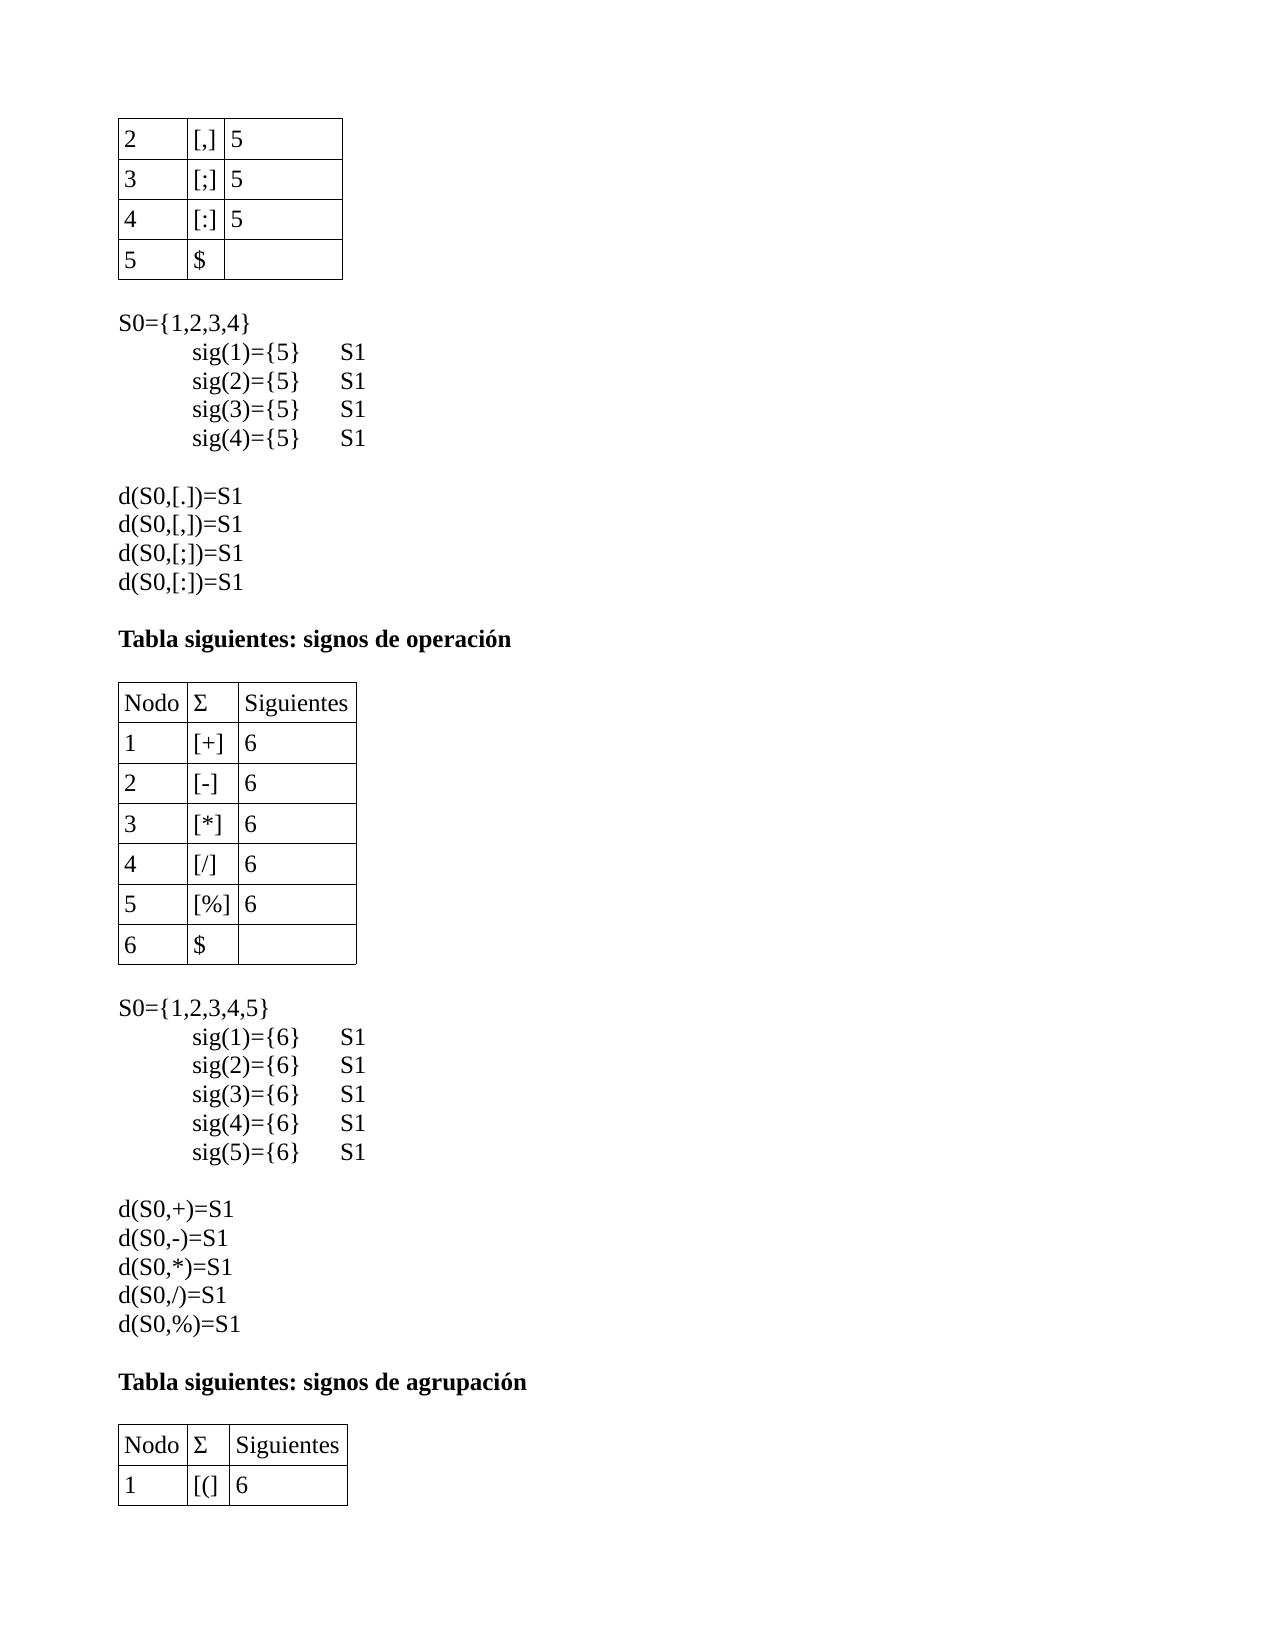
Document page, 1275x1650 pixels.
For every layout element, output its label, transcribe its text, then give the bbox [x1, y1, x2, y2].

table_cell 2 [119, 764, 187, 803]
text d(S0,[:])=S1 [118, 567, 1157, 596]
table_cell [+] [188, 723, 238, 763]
table_header Nodo [119, 683, 187, 722]
table_header Siguientes [239, 683, 356, 722]
table_cell 6 [239, 844, 356, 883]
table_cell [:] [188, 200, 224, 239]
table_cell 6 [230, 1466, 347, 1505]
text d(S0,[,])=S1 [118, 509, 1157, 538]
text sig(4)={5} S1 [118, 423, 1157, 452]
text d(S0,-)=S1 [118, 1223, 1157, 1252]
table_cell 5 [225, 200, 342, 239]
table_cell [239, 925, 356, 964]
table_cell [%] [188, 885, 238, 924]
table_cell 4 [119, 200, 187, 239]
table_cell 6 [239, 885, 356, 924]
text d(S0,[;])=S1 [118, 538, 1157, 567]
table_cell 2 [119, 119, 187, 158]
table_cell 1 [119, 723, 187, 763]
text S0={1,2,3,4} [118, 308, 1157, 337]
table_cell 5 [119, 885, 187, 924]
table_header Siguientes [230, 1425, 347, 1464]
table_cell [225, 240, 342, 279]
text Tabla siguientes: signos de operación [118, 624, 1157, 653]
text d(S0,%)=S1 [118, 1309, 1157, 1338]
table_cell 5 [225, 119, 342, 158]
text sig(1)={5} S1 [118, 337, 1157, 366]
text sig(3)={6} S1 [118, 1079, 1157, 1108]
text d(S0,+)=S1 [118, 1194, 1157, 1223]
table_cell [,] [188, 119, 224, 158]
table_cell 4 [119, 844, 187, 883]
table_cell [/] [188, 844, 238, 883]
table_cell 1 [119, 1466, 187, 1505]
table_header Σ [188, 683, 238, 722]
table_cell 6 [239, 764, 356, 803]
table_cell [(] [188, 1466, 229, 1505]
table_cell $ [188, 240, 224, 279]
text sig(2)={5} S1 [118, 366, 1157, 394]
text d(S0,*)=S1 [118, 1252, 1157, 1281]
table_cell [;] [188, 160, 224, 199]
text sig(2)={6} S1 [118, 1051, 1157, 1079]
table_cell 6 [239, 723, 356, 763]
table_header Σ [188, 1425, 229, 1464]
table_header Nodo [119, 1425, 187, 1464]
table_cell [*] [188, 804, 238, 843]
table_cell 3 [119, 804, 187, 843]
text Tabla siguientes: signos de agrupación [118, 1367, 1157, 1396]
text d(S0,[.])=S1 [118, 481, 1157, 509]
text sig(4)={6} S1 [118, 1108, 1157, 1137]
table_cell 5 [119, 240, 187, 279]
text sig(3)={5} S1 [118, 394, 1157, 423]
table_cell 6 [239, 804, 356, 843]
table_cell 3 [119, 160, 187, 199]
table_cell 6 [119, 925, 187, 964]
table_cell 5 [225, 160, 342, 199]
text d(S0,/)=S1 [118, 1281, 1157, 1309]
text sig(5)={6} S1 [118, 1137, 1157, 1166]
table_cell $ [188, 925, 238, 964]
table_cell [-] [188, 764, 238, 803]
text sig(1)={6} S1 [118, 1022, 1157, 1051]
text S0={1,2,3,4,5} [118, 993, 1157, 1022]
